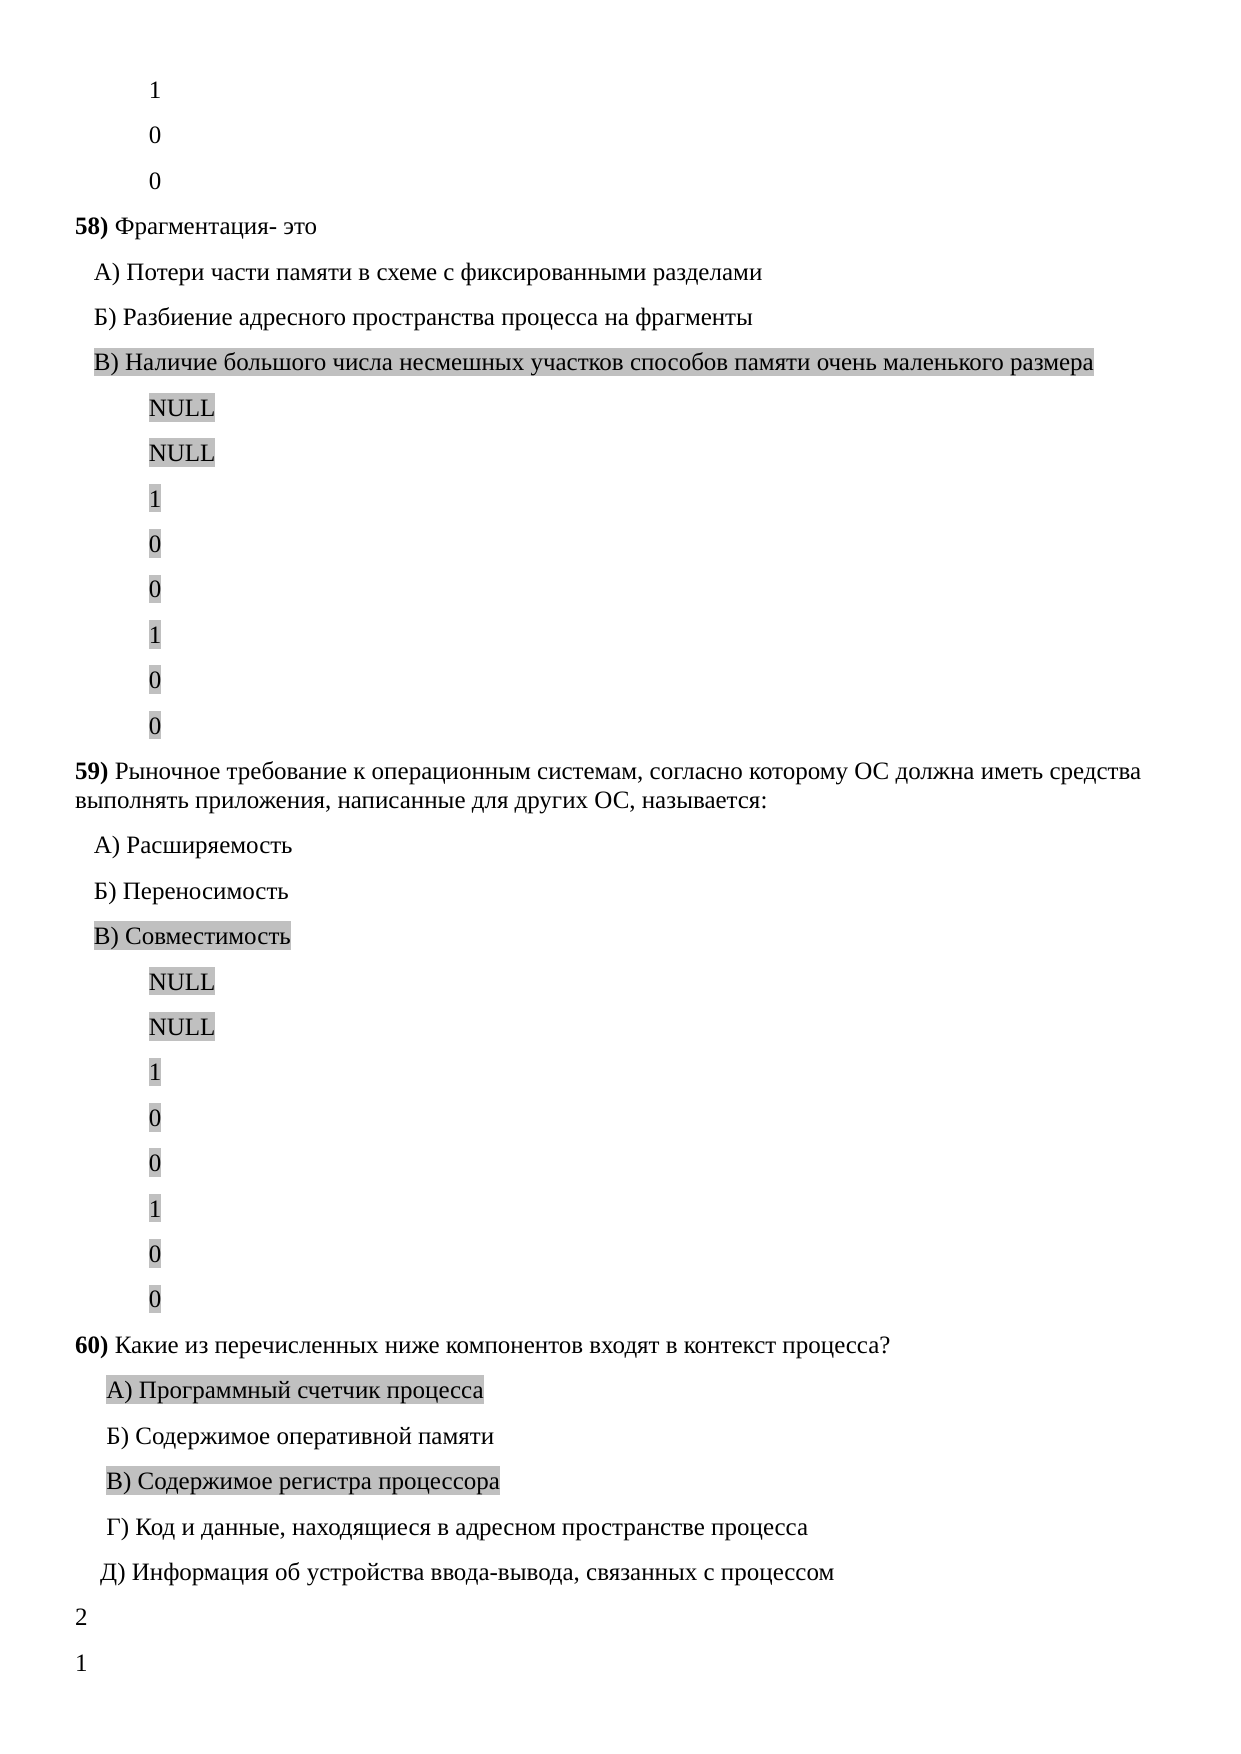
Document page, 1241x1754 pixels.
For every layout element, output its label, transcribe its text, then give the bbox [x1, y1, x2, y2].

text 59) Рыночное требование к операционным системам, согласно которому ОС должна иметь средства выполнять приложения, написанные для других ОС, называется: [75, 756, 1165, 814]
text 0 [149, 166, 1165, 194]
text В) Содержимое регистра процессора [75, 1466, 1165, 1495]
text 0 [149, 1284, 1165, 1313]
text 60) Какие из перечисленных ниже компонентов входят в контекст процесса? [75, 1330, 1165, 1359]
text Б) Содержимое оперативной памяти [75, 1421, 1165, 1449]
text А) Расширяемость [75, 830, 1165, 859]
text 0 [149, 529, 1165, 558]
text NULL [149, 438, 1165, 467]
text 0 [149, 1103, 1165, 1132]
text NULL [149, 393, 1165, 422]
text 1 [75, 1648, 1165, 1677]
text NULL [149, 1012, 1165, 1041]
text 0 [149, 1148, 1165, 1177]
text Д) Информация об устройства ввода-вывода, связанных с процессом [75, 1557, 1165, 1586]
text 58) Фрагментация- это [75, 211, 1165, 240]
text 1 [149, 1194, 1165, 1222]
text 1 [149, 1057, 1165, 1086]
text Б) Разбиение адресного пространства процесса на фрагменты [75, 302, 1165, 331]
text Г) Код и данные, находящиеся в адресном пространстве процесса [75, 1512, 1165, 1540]
text 2 [75, 1602, 1165, 1631]
text 1 [149, 75, 1165, 104]
text А) Потери части памяти в схеме с фиксированными разделами [75, 257, 1165, 285]
text А) Программный счетчик процесса [75, 1375, 1165, 1404]
text 0 [149, 711, 1165, 739]
text 0 [149, 665, 1165, 694]
text 1 [149, 484, 1165, 512]
text В) Совместимость [75, 921, 1165, 950]
text В) Наличие большого числа несмешных участков способов памяти очень маленького размера [75, 347, 1165, 376]
text 0 [149, 120, 1165, 149]
text 0 [149, 1239, 1165, 1268]
text NULL [149, 967, 1165, 995]
text Б) Переносимость [75, 876, 1165, 904]
text 1 [149, 620, 1165, 649]
text 0 [149, 574, 1165, 603]
